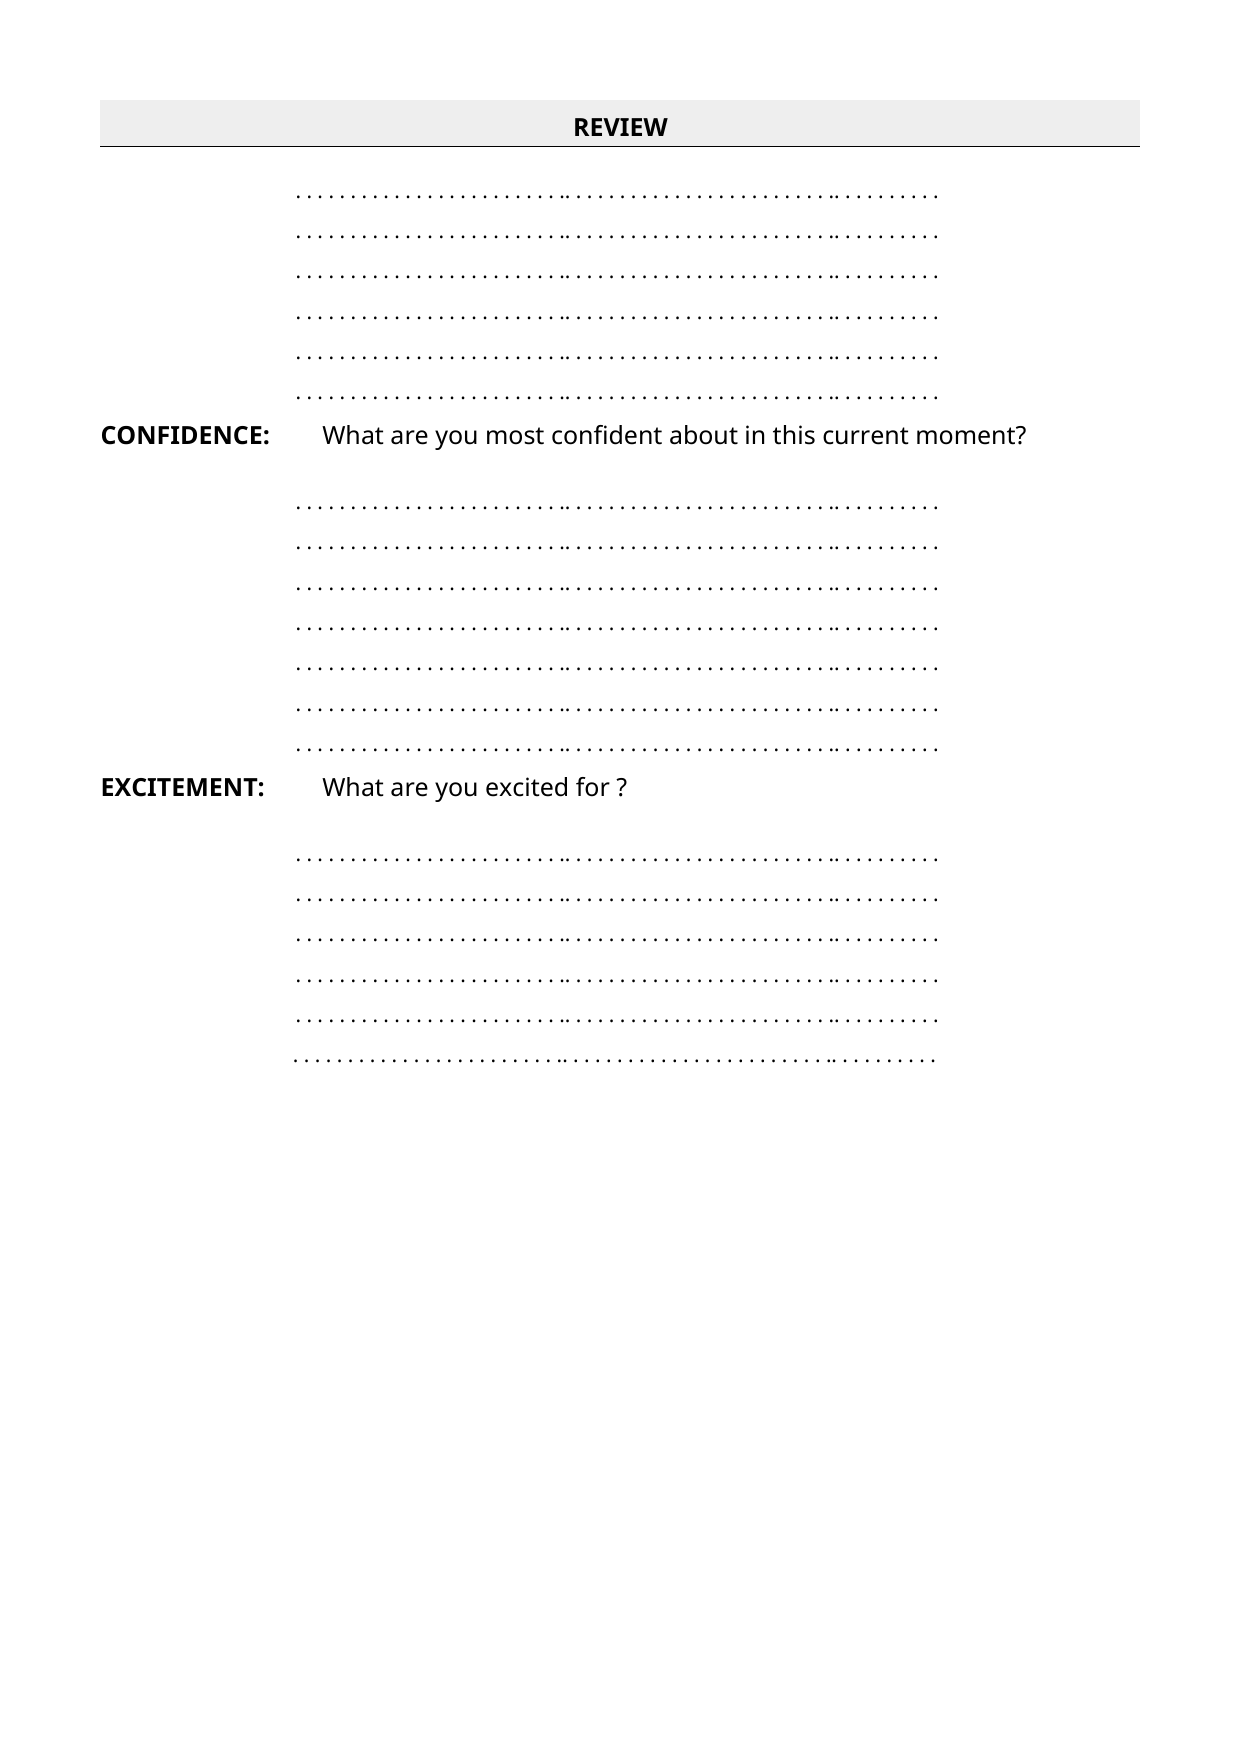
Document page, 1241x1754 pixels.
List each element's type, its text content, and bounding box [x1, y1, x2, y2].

text . . . . . . . . . . . . . . . . . . . . . . . . .. . . . . . . . . . . . . . . . . . . . . . . . .. . . . . . . . . . [100, 729, 1140, 757]
text . . . . . . . . . . . . . . . . . . . . . . . . .. . . . . . . . . . . . . . . . . . . . . . . . .. . . . . . . . . . [100, 879, 1140, 908]
text . . . . . . . . . . . . . . . . . . . . . . . . .. . . . . . . . . . . . . . . . . . . . . . . . .. . . . . . . . . . [100, 337, 1140, 366]
text . . . . . . . . . . . . . . . . . . . . . . . . .. . . . . . . . . . . . . . . . . . . . . . . . .. . . . . . . . . . [100, 527, 1140, 556]
text . . . . . . . . . . . . . . . . . . . . . . . . .. . . . . . . . . . . . . . . . . . . . . . . . .. . . . . . . . . . [100, 216, 1140, 244]
text . . . . . . . . . . . . . . . . . . . . . . . . .. . . . . . . . . . . . . . . . . . . . . . . . .. . . . . . . . . . [100, 487, 1140, 516]
text . . . . . . . . . . . . . . . . . . . . . . . . .. . . . . . . . . . . . . . . . . . . . . . . . .. . . . . . . . . . [100, 176, 1140, 204]
text . . . . . . . . . . . . . . . . . . . . . . . . .. . . . . . . . . . . . . . . . . . . . . . . . .. . . . . . . . . . [100, 297, 1140, 325]
text . . . . . . . . . . . . . . . . . . . . . . . . .. . . . . . . . . . . . . . . . . . . . . . . . .. . . . . . . . . . [100, 377, 1140, 406]
text . . . . . . . . . . . . . . . . . . . . . . . . .. . . . . . . . . . . . . . . . . . . . . . . . .. . . . . . . . . . [100, 608, 1140, 637]
subtitle EXCITEMENT: What are you excited for ? [100, 769, 1140, 803]
text . . . . . . . . . . . . . . . . . . . . . . . . .. . . . . . . . . . . . . . . . . . . . . . . . .. . . . . . . . . . [100, 256, 1140, 285]
text . . . . . . . . . . . . . . . . . . . . . . . . .. . . . . . . . . . . . . . . . . . . . . . . . .. . . . . . . . . . [100, 1000, 1140, 1028]
subtitle CONFIDENCE: What are you most confident about in this current moment? [100, 418, 1140, 452]
text . . . . . . . . . . . . . . . . . . . . . . . . .. . . . . . . . . . . . . . . . . . . . . . . . .. . . . . . . . . . [100, 839, 1140, 867]
text . . . . . . . . . . . . . . . . . . . . . . . . .. . . . . . . . . . . . . . . . . . . . . . . . .. . . . . . . . . . [100, 919, 1140, 948]
text . . . . . . . . . . . . . . . . . . . . . . . . .. . . . . . . . . . . . . . . . . . . . . . . . .. . . . . . . . . . [100, 960, 1140, 988]
text . . . . . . . . . . . . . . . . . . . . . . . . .. . . . . . . . . . . . . . . . . . . . . . . . .. . . . . . . . . . [100, 689, 1140, 717]
text . . . . . . . . . . . . . . . . . . . . . . . . .. . . . . . . . . . . . . . . . . . . . . . . . .. . . . . . . . . . [100, 648, 1140, 677]
text . . . . . . . . . . . . . . . . . . . . . . . . .. . . . . . . . . . . . . . . . . . . . . . . . .. . . . . . . . . . [100, 1040, 1140, 1069]
text . . . . . . . . . . . . . . . . . . . . . . . . .. . . . . . . . . . . . . . . . . . . . . . . . .. . . . . . . . . . [100, 568, 1140, 596]
